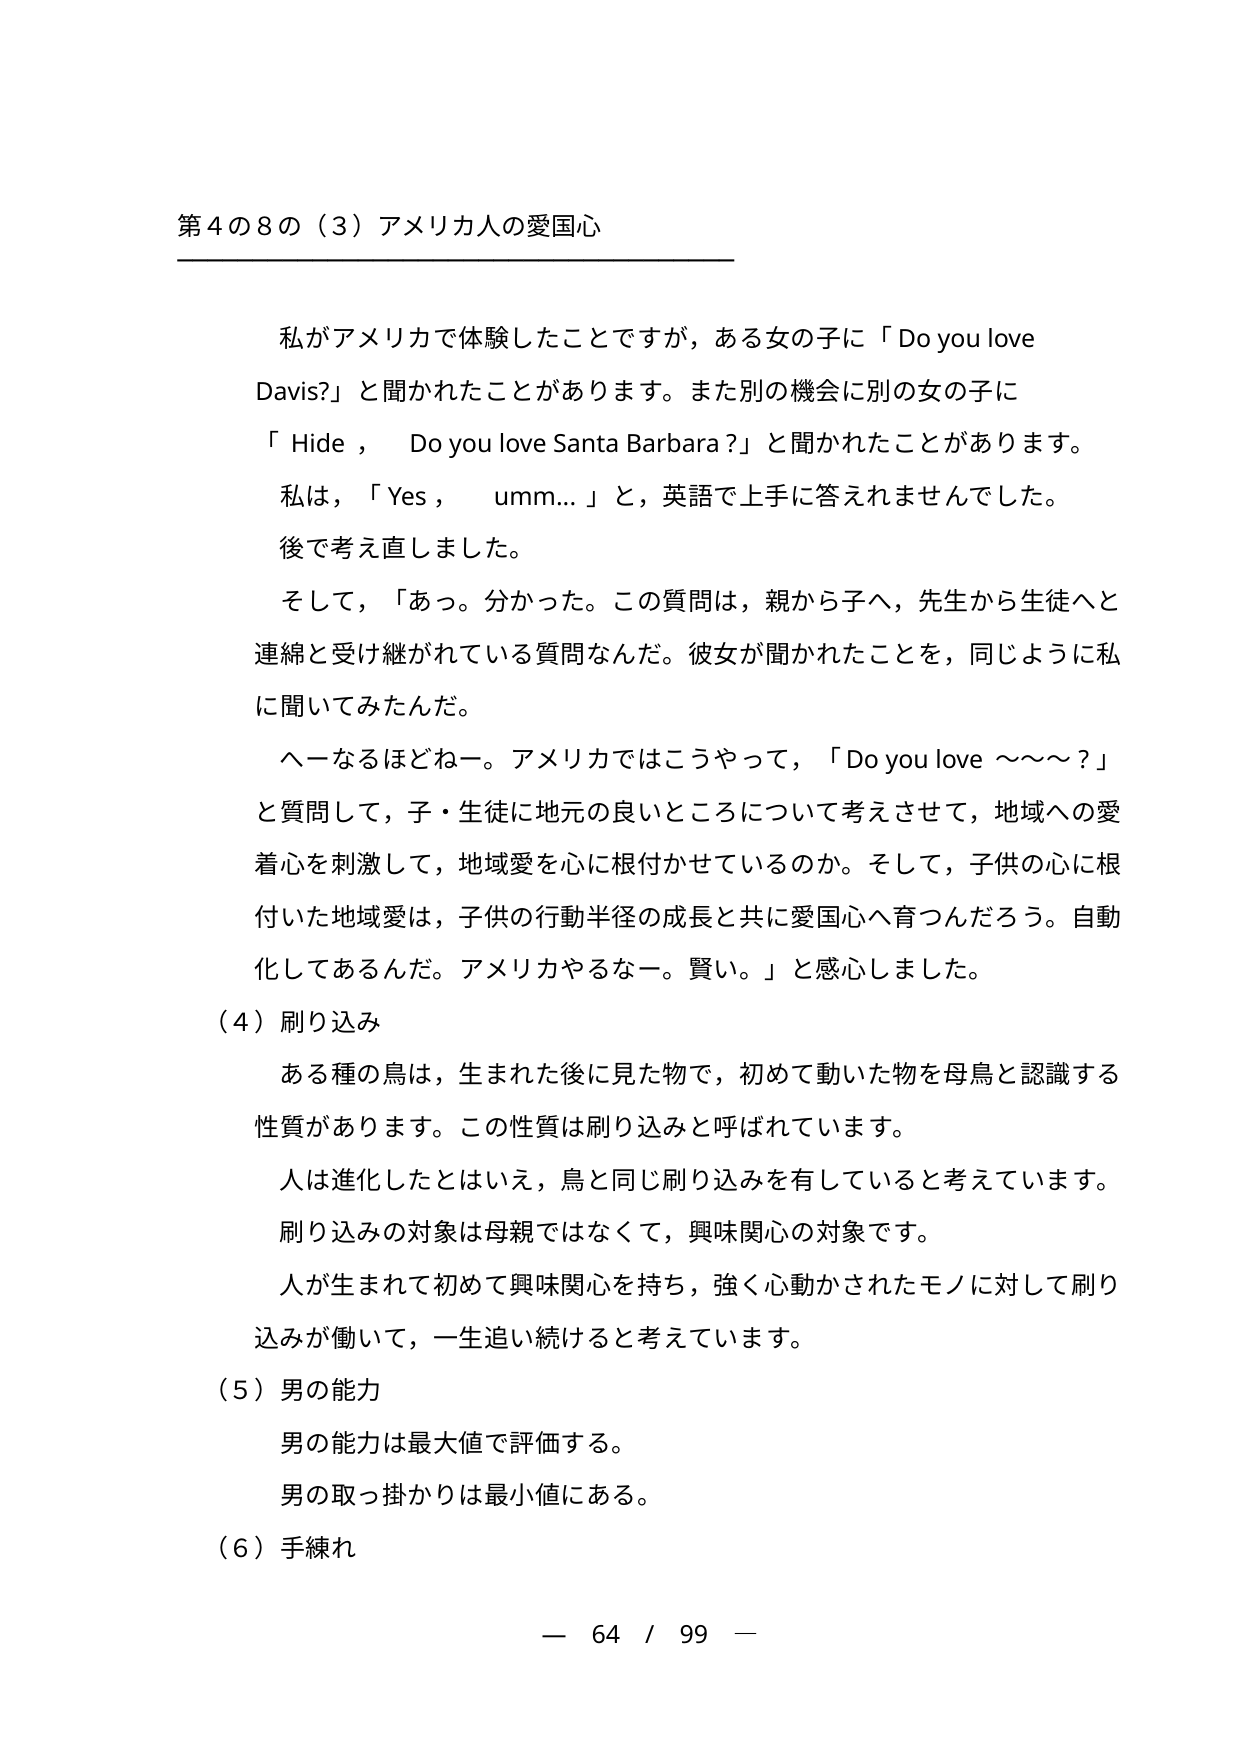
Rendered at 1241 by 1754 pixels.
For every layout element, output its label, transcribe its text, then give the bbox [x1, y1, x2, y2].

text ある種の鳥は，生まれた後に見た物で，初めて動いた物を母鳥と認識する性質があります。この性質は刷り込みと呼ばれています。 [243, 1047, 1122, 1152]
text 私は，「Yes， umm...」と，英語で上手に答えれませんでした。 [243, 468, 1122, 521]
text 後で考え直しました。 [243, 521, 1122, 573]
subtitle 手練れ [199, 1520, 1122, 1573]
text 人が生まれて初めて興味関心を持ち，強く心動かされたモノに対して刷り込みが働いて，一生追い続けると考えています。 [243, 1257, 1122, 1362]
text 刷り込みの対象は母親ではなくて，興味関心の対象です。 [243, 1205, 1122, 1257]
text 人は進化したとはいえ，鳥と同じ刷り込みを有していると考えています。 [243, 1152, 1122, 1205]
text へーなるほどねー。アメリカではこうやって，「Do you love 〜〜〜?」と質問して，子・生徒に地元の良いところについて考えさせて，地域への愛着心を刺激して，地域愛を心に根付かせているのか。そして，子供の心に根付いた地域愛は，子供の行動半径の成長と共に愛国心へ育つんだろう。自動化してあるんだ。アメリカやるなー。賢い。」と感心しました。 [243, 731, 1122, 994]
subtitle 刷り込み [199, 994, 1122, 1047]
text そして，「あっ。分かった。この質問は，親から子へ，先生から生徒へと連綿と受け継がれている質問なんだ。彼女が聞かれたことを，同じように私に聞いてみたんだ。 [243, 573, 1122, 731]
text 男の取っ掛かりは最小値にある。 [243, 1468, 1122, 1520]
subtitle 男の能力 [199, 1362, 1122, 1415]
text 私がアメリカで体験したことですが，ある女の子に「Do you love Davis?」と聞かれたことがあります。また別の機会に別の女の子に「Hide， Do you love Santa Barbara ?」と聞かれたことがあります。 [243, 310, 1122, 468]
text 男の能力は最大値で評価する。 [243, 1415, 1122, 1468]
